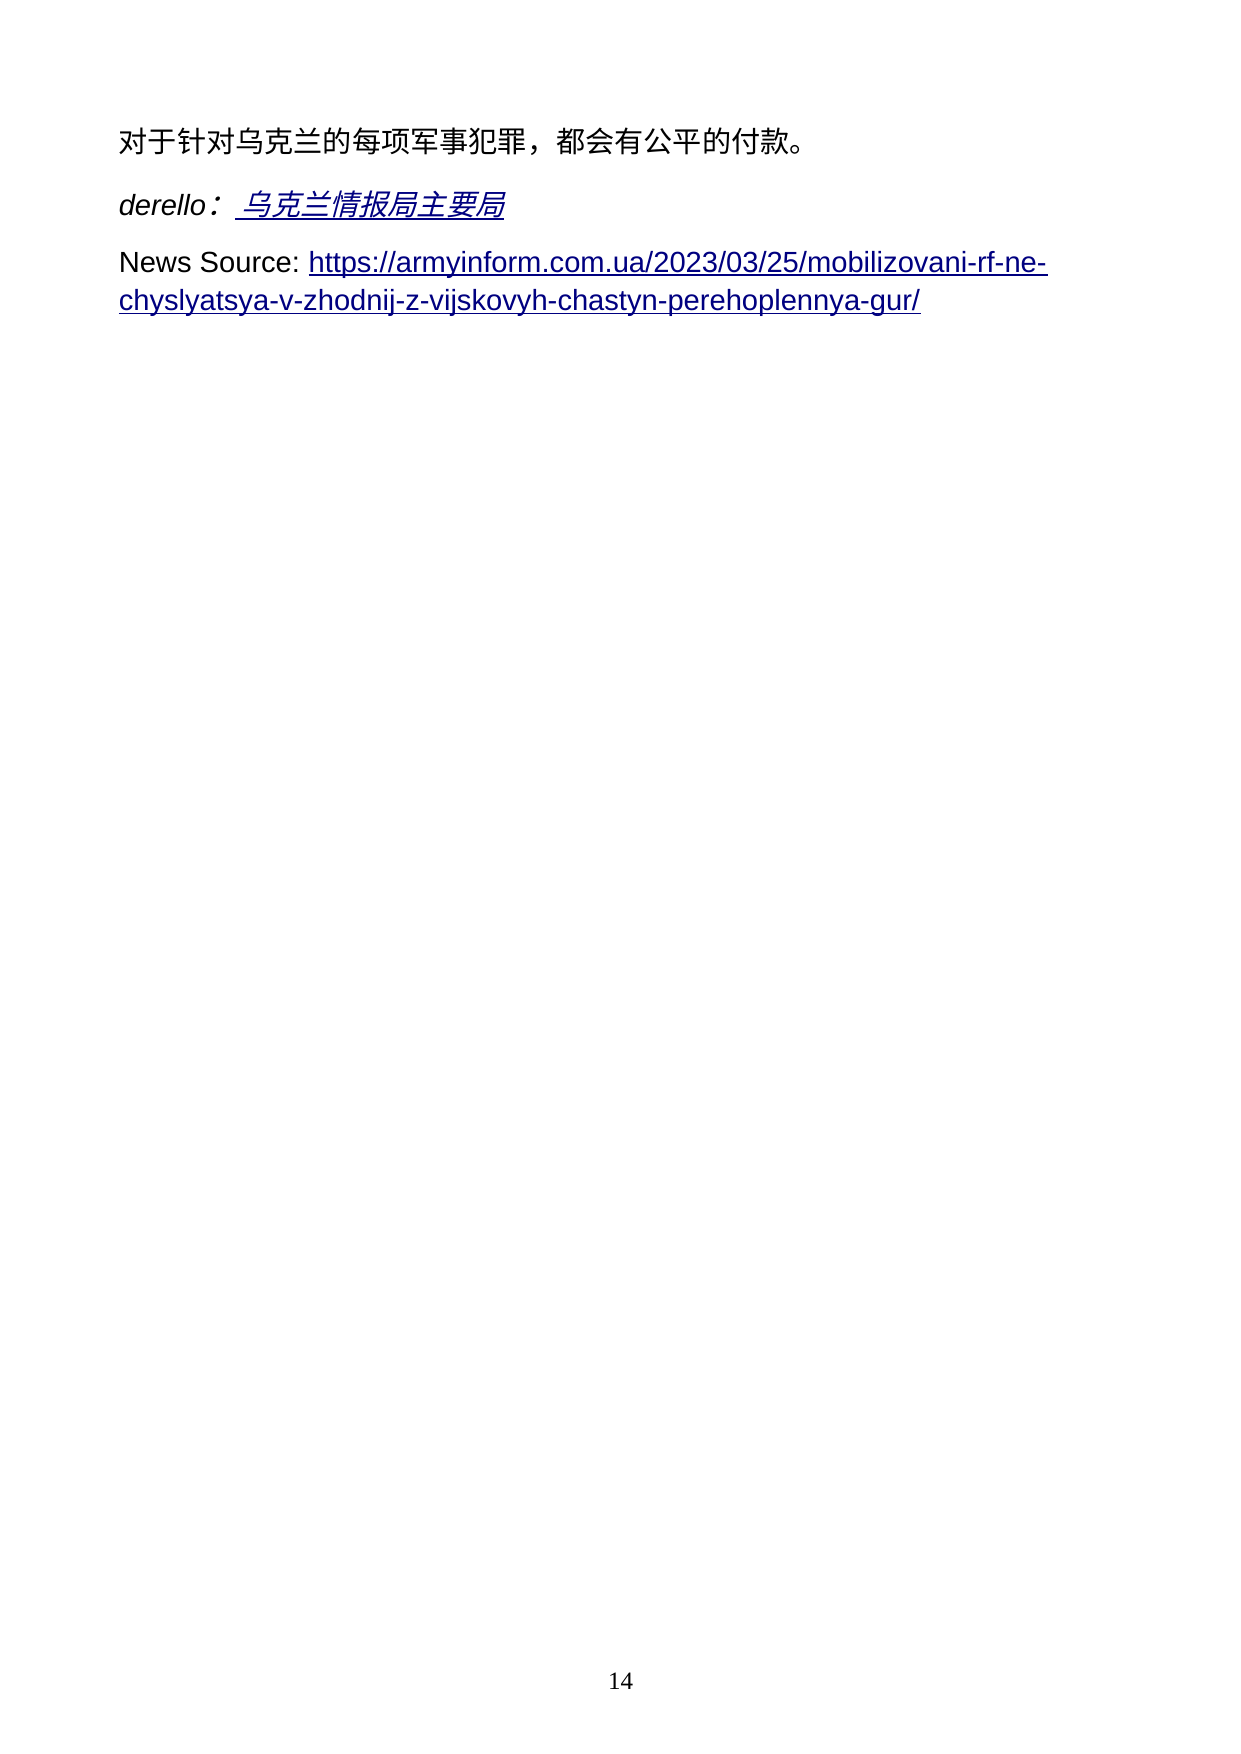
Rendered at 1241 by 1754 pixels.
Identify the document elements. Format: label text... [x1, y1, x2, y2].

text News Source: https://armyinform.com.ua/2023/03/25/mobilizovani-rf-ne-chyslyatsya-v-zhodnij-z-vijskovyh-chastyn-perehoplennya-gur/ [118, 245, 1122, 317]
text 对于针对乌克兰的每项军事犯罪，都会有公平的付款。 [118, 118, 1122, 161]
text derello： 乌克兰情报局主要局 [118, 182, 1122, 224]
